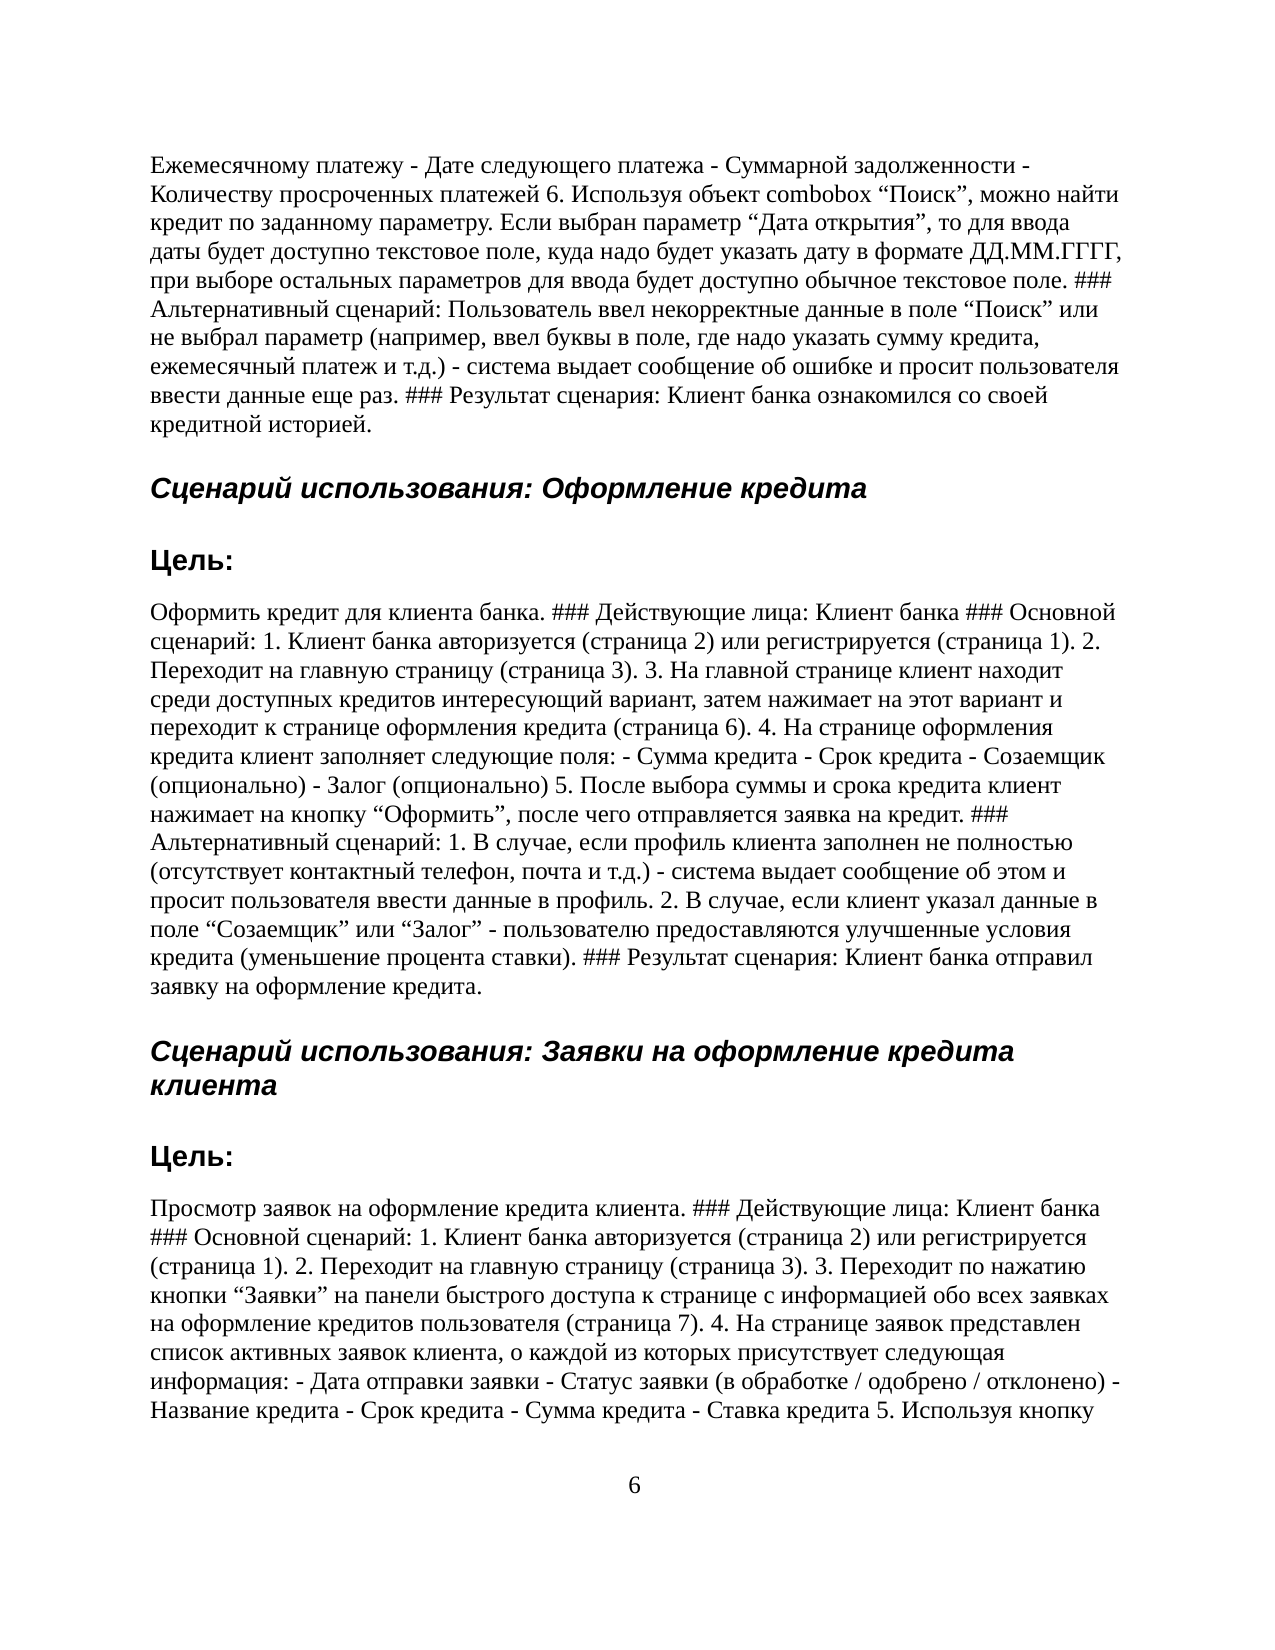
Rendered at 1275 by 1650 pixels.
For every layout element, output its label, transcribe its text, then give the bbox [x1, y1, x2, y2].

text Оформить кредит для клиента банка. ### Действующие лица: Клиент банка ### Основной сценарий: 1. Клиент банка авторизуется (страница 2) или регистрируется (страница 1). 2. Переходит на главную страницу (страница 3). 3. На главной странице клиент находит среди доступных кредитов интересующий вариант, затем нажимает на этот вариант и переходит к странице оформления кредита (страница 6). 4. На странице оформления кредита клиент заполняет следующие поля: - Сумма кредита - Срок кредита - Созаемщик (опционально) - Залог (опционально) 5. После выбора суммы и срока кредита клиент нажимает на кнопку “Оформить”, после чего отправляется заявка на кредит. ### Альтернативный сценарий: 1. В случае, если профиль клиента заполнен не полностью (отсутствует контактный телефон, почта и т.д.) - система выдает сообщение об этом и просит пользователя ввести данные в профиль. 2. В случае, если клиент указал данные в поле “Созаемщик” или “Залог” - пользователю предоставляются улучшенные условия кредита (уменьшение процента ставки). ### Результат сценария: Клиент банка отправил заявку на оформление кредита. [150, 597, 1125, 1000]
text Просмотр заявок на оформление кредита клиента. ### Действующие лица: Клиент банка ### Основной сценарий: 1. Клиент банка авторизуется (страница 2) или регистрируется (страница 1). 2. Переходит на главную страницу (страница 3). 3. Переходит по нажатию кнопки “Заявки” на панели быстрого доступа к странице с информацией обо всех заявках на оформление кредитов пользователя (страница 7). 4. На странице заявок представлен список активных заявок клиента, о каждой из которых присутствует следующая информация: - Дата отправки заявки - Статус заявки (в обработке / одобрено / отклонено) - Название кредита - Срок кредита - Сумма кредита - Ставка кредита 5. Используя кнопку [150, 1193, 1125, 1423]
subtitle Сценарий использования: Оформление кредита [150, 471, 1125, 505]
subtitle Цель: [150, 1138, 1125, 1172]
subtitle Цель: [150, 542, 1125, 576]
subtitle Сценарий использования: Заявки на оформление кредита клиента [150, 1034, 1125, 1101]
text - Ежемесячному платежу - Дате следующего платежа - Суммарной задолженности - Количеству просроченных платежей 6. Используя объект combobox “Поиск”, можно найти кредит по заданному параметру. Если выбран параметр “Дата открытия”, то для ввода даты будет доступно текстовое поле, куда надо будет указать дату в формате ДД.ММ.ГГГГ, при выборе остальных параметров для ввода будет доступно обычное текстовое поле. ### Альтернативный сценарий: Пользователь ввел некорректные данные в поле “Поиск” или не выбрал параметр (например, ввел буквы в поле, где надо указать сумму кредита, ежемесячный платеж и т.д.) - система выдает сообщение об ошибке и просит пользователя ввести данные еще раз. ### Результат сценария: Клиент банка ознакомился со своей кредитной историей. [150, 150, 1125, 437]
